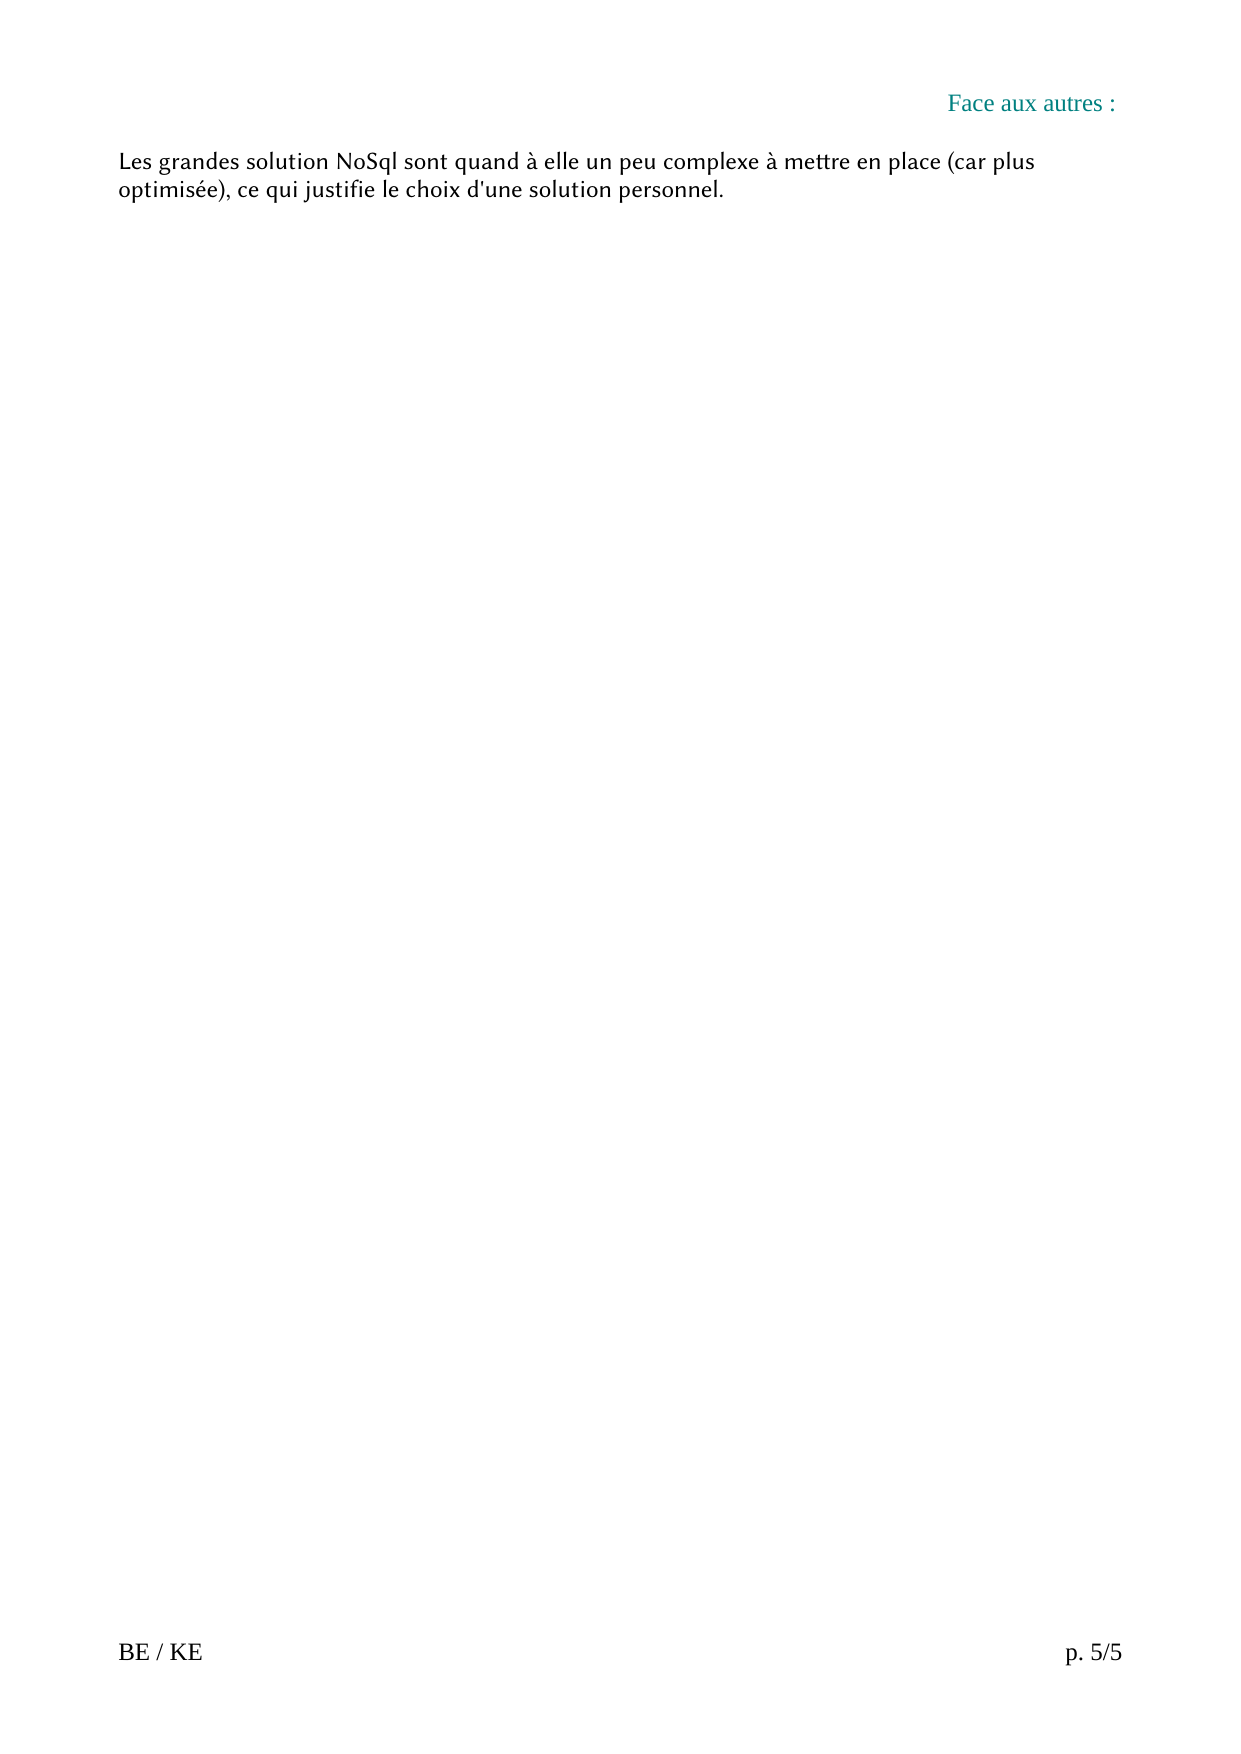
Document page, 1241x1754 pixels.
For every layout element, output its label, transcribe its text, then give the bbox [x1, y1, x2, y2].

text Les grandes solution NoSql sont quand à elle un peu complexe à mettre en place (car plus optimisée), ce qui justifie le choix d'une solution personnel. [118, 147, 1122, 204]
